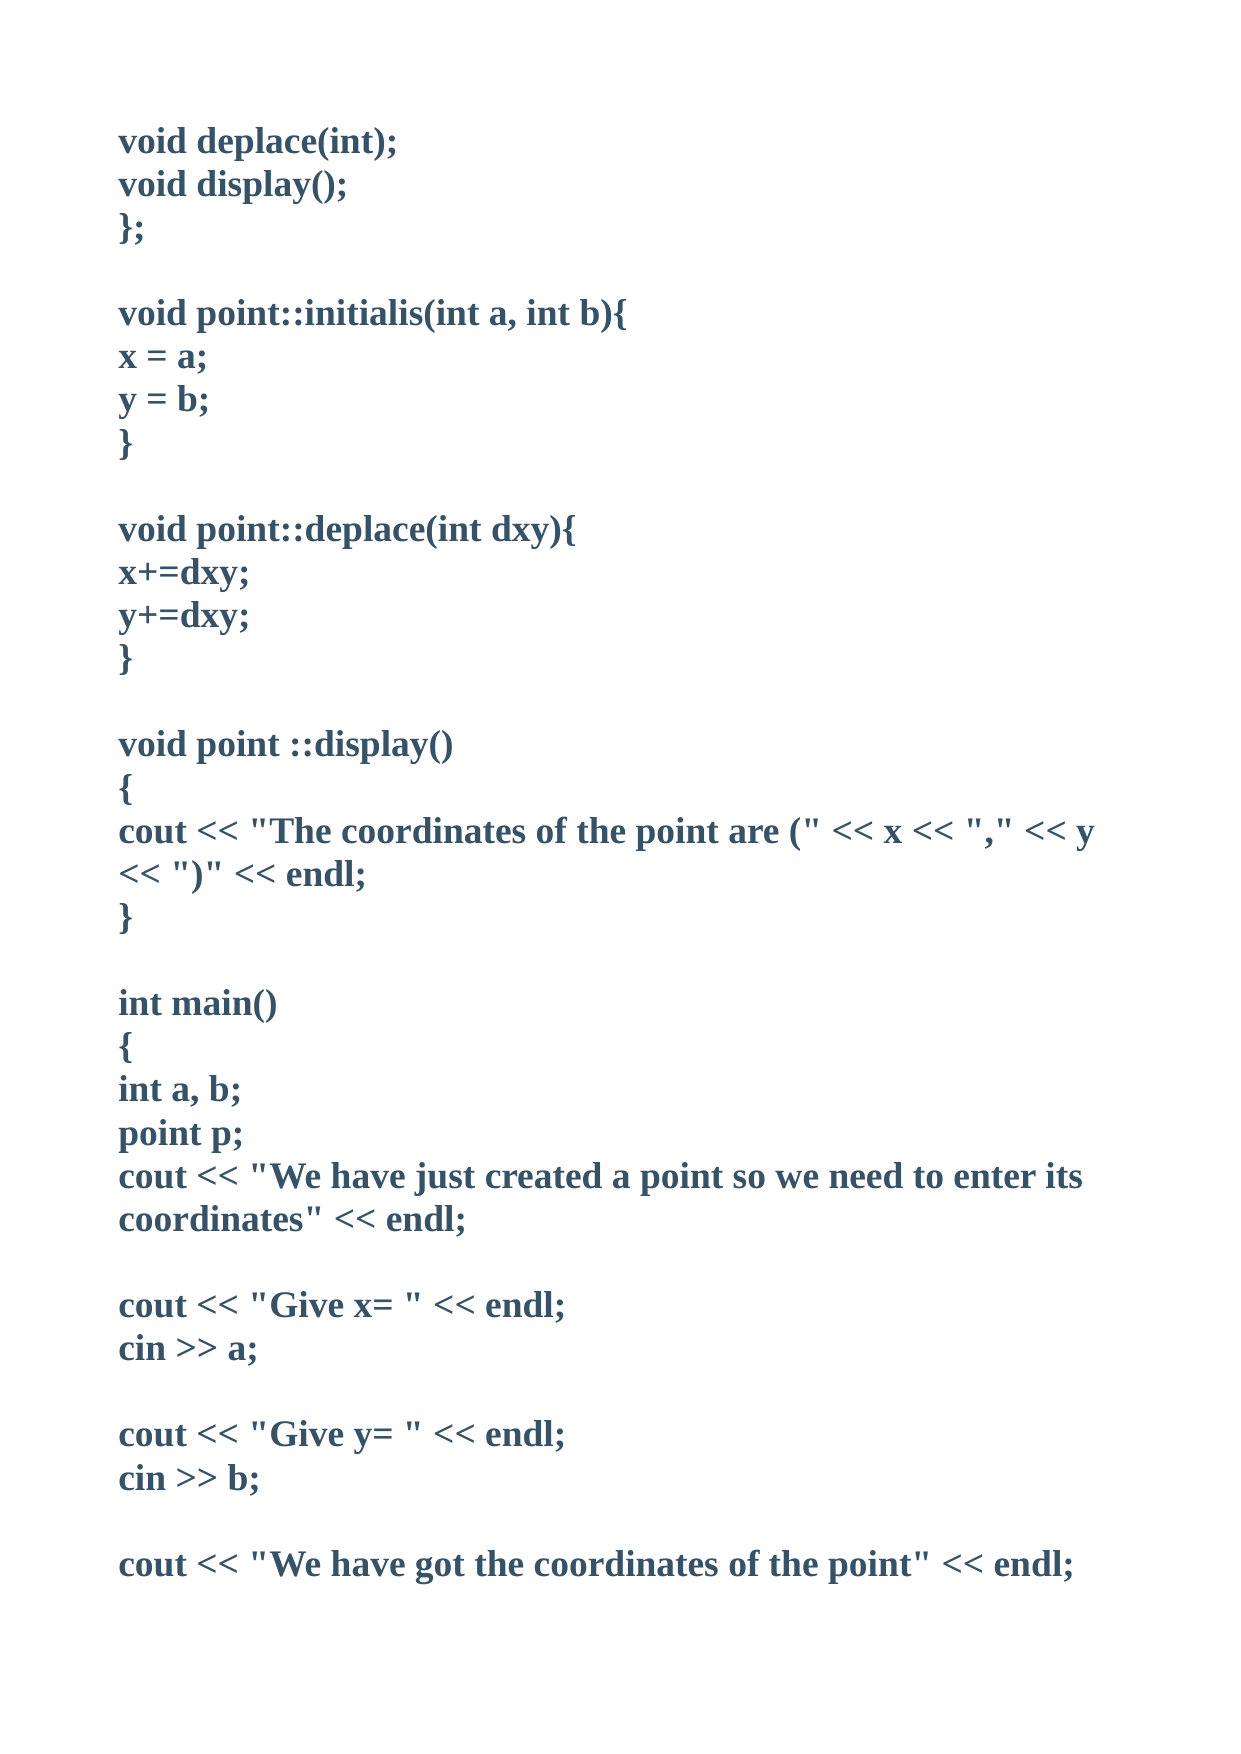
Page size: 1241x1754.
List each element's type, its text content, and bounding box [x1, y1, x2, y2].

text } [118, 420, 1122, 463]
text int a, b; [118, 1067, 1122, 1110]
text void point ::display() [118, 722, 1122, 765]
text y+=dxy; [118, 592, 1122, 636]
text cout << "We have just created a point so we need to enter its coordinates" << endl; [118, 1153, 1122, 1239]
text point p; [118, 1110, 1122, 1153]
text x = a; [118, 334, 1122, 377]
text cin >> a; [118, 1326, 1122, 1369]
text x+=dxy; [118, 549, 1122, 592]
text void deplace(int); [118, 118, 1122, 161]
text y = b; [118, 377, 1122, 420]
text void point::initialis(int a, int b){ [118, 291, 1122, 334]
text cout << "The coordinates of the point are (" << x << "," << y << ")" << endl; [118, 808, 1122, 894]
text cout << "Give x= " << endl; [118, 1282, 1122, 1326]
text { [118, 765, 1122, 808]
text } [118, 894, 1122, 937]
text cin >> b; [118, 1455, 1122, 1498]
text { [118, 1024, 1122, 1067]
text cout << "We have got the coordinates of the point" << endl; [118, 1541, 1122, 1584]
text }; [118, 204, 1122, 247]
text void point::deplace(int dxy){ [118, 506, 1122, 549]
text void display(); [118, 161, 1122, 204]
text int main() [118, 981, 1122, 1024]
text cout << "Give y= " << endl; [118, 1412, 1122, 1455]
text } [118, 636, 1122, 679]
